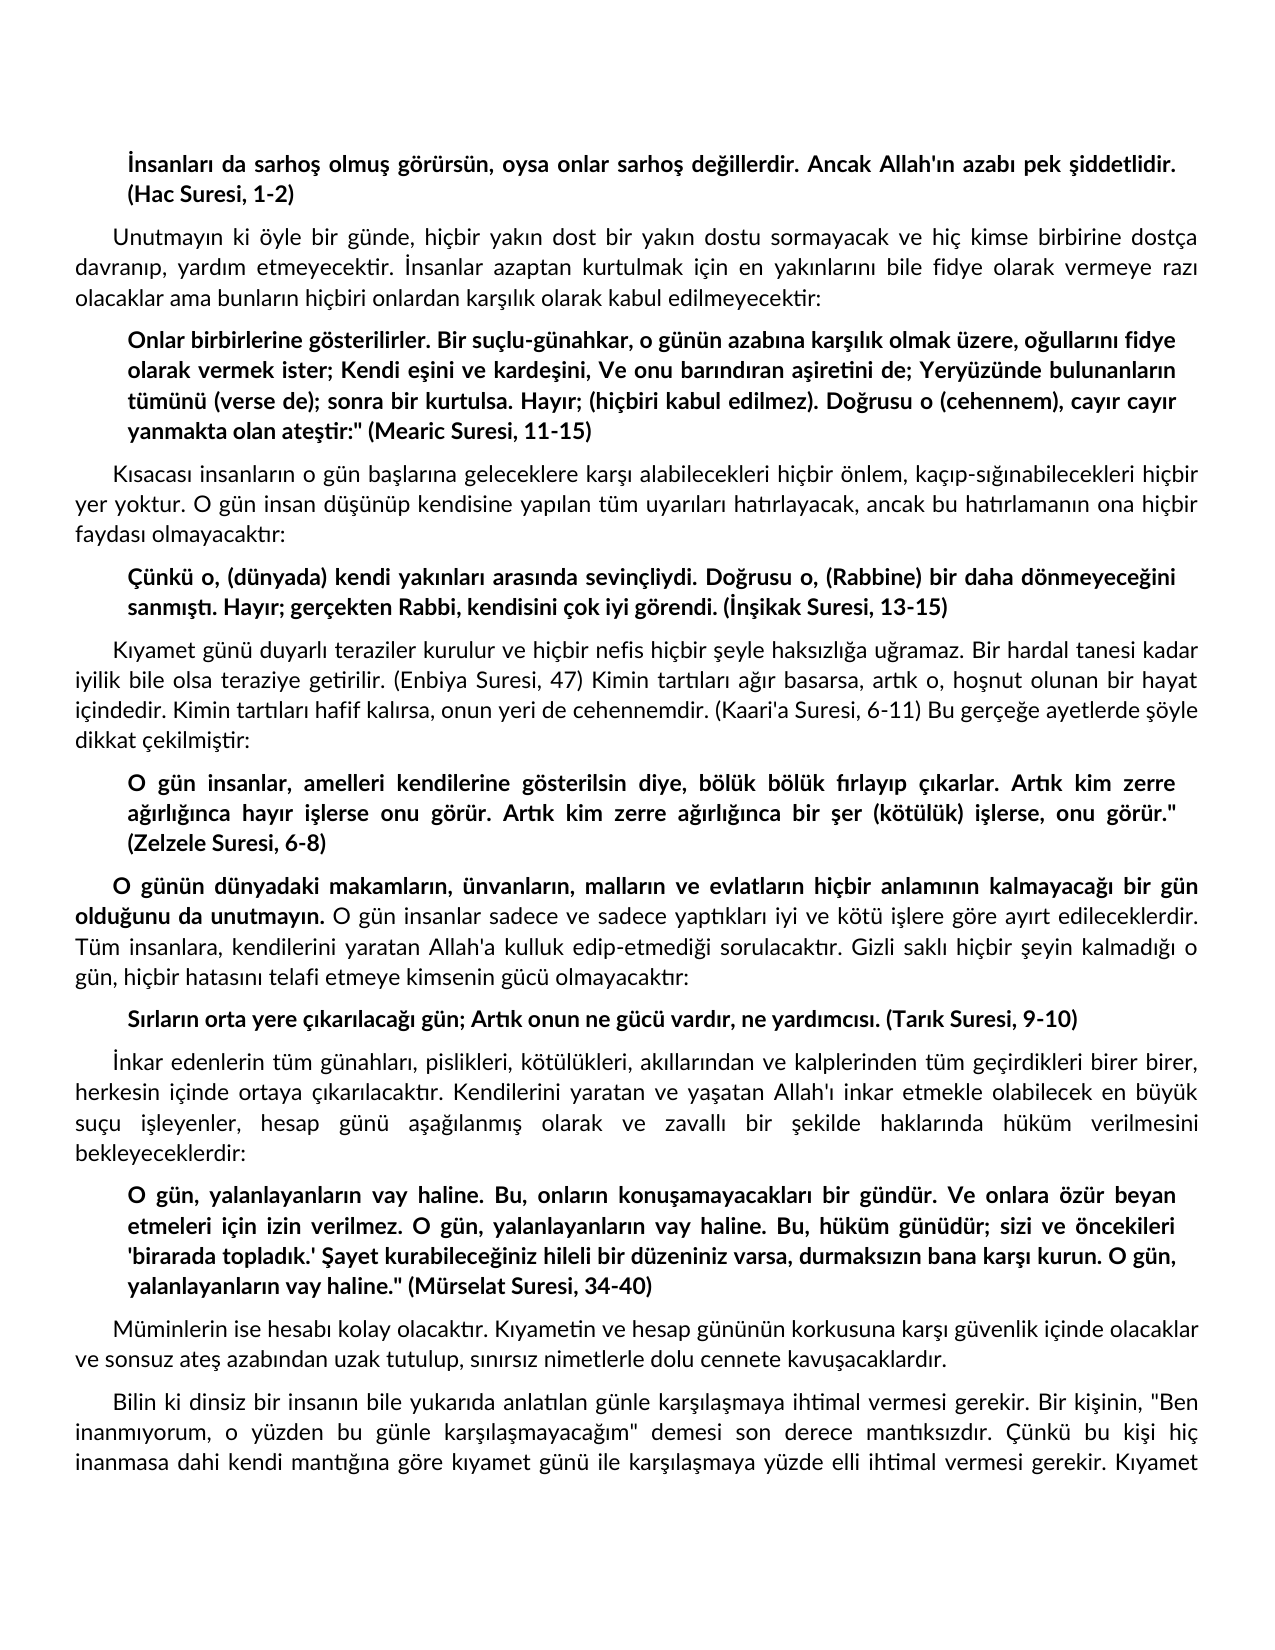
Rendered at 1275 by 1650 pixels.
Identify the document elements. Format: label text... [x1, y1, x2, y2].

text O günün dünyadaki makamların, ünvanların, malların ve evlatların hiçbir anlamının kalmayacağı bir gün olduğunu da unutmayın. O gün insanlar sadece ve sadece yaptıkları iyi ve kötü işlere göre ayırt edileceklerdir. Tüm insanlara, kendilerini yaratan Allah'a kulluk edip-etmediği sorulacaktır. Gizli saklı hiçbir şeyin kalmadığı o gün, hiçbir hatasını telafi etmeye kimsenin gücü olmayacaktır: [75, 872, 1200, 990]
text Sırların orta yere çıkarılacağı gün; Artık onun ne gücü vardır, ne yardımcısı. (Tarık Suresi, 9-10) [127, 1005, 1177, 1033]
text Bilin ki dinsiz bir insanın bile yukarıda anlatılan günle karşılaşmaya ihtimal vermesi gerekir. Bir kişinin, "Ben inanmıyorum, o yüzden bu günle karşılaşmayacağım" demesi son derece mantıksızdır. Çünkü bu kişi hiç inanmasa dahi kendi mantığına göre kıyamet günü ile karşılaşmaya yüzde elli ihtimal vermesi gerekir. Kıyamet [75, 1387, 1200, 1475]
text İnkar edenlerin tüm günahları, pislikleri, kötülükleri, akıllarından ve kalplerinden tüm geçirdikleri birer birer, herkesin içinde ortaya çıkarılacaktır. Kendilerini yaratan ve yaşatan Allah'ı inkar etmekle olabilecek en büyük suçu işleyenler, hesap günü aşağılanmış olarak ve zavallı bir şekilde haklarında hüküm verilmesini bekleyeceklerdir: [75, 1048, 1200, 1166]
text Unutmayın ki öyle bir günde, hiçbir yakın dost bir yakın dostu sormayacak ve hiç kimse birbirine dostça davranıp, yardım etmeyecektir. İnsanlar azaptan kurtulmak için en yakınlarını bile fidye olarak vermeye razı olacaklar ama bunların hiçbiri onlardan karşılık olarak kabul edilmeyecektir: [75, 223, 1200, 311]
text Müminlerin ise hesabı kolay olacaktır. Kıyametin ve hesap gününün korkusuna karşı güvenlik içinde olacaklar ve sonsuz ateş azabından uzak tutulup, sınırsız nimetlerle dolu cennete kavuşacaklardır. [75, 1314, 1200, 1372]
text O gün, yalanlayanların vay haline. Bu, onların konuşamayacakları bir gündür. Ve onlara özür beyan etmeleri için izin verilmez. O gün, yalanlayanların vay haline. Bu, hüküm günüdür; sizi ve öncekileri 'birarada topladık.' Şayet kurabileceğiniz hileli bir düzeniniz varsa, durmaksızın bana karşı kurun. O gün, yalanlayanların vay haline." (Mürselat Suresi, 34-40) [127, 1181, 1177, 1299]
text O gün insanlar, amelleri kendilerine gösterilsin diye, bölük bölük fırlayıp çıkarlar. Artık kim zerre ağırlığınca hayır işlerse onu görür. Artık kim zerre ağırlığınca bir şer (kötülük) işlerse, onu görür." (Zelzele Suresi, 6-8) [127, 769, 1177, 857]
text Onlar birbirlerine gösterilirler. Bir suçlu-günahkar, o günün azabına karşılık olmak üzere, oğullarını fidye olarak vermek ister; Kendi eşini ve kardeşini, Ve onu barındıran aşiretini de; Yeryüzünde bulunanların tümünü (verse de); sonra bir kurtulsa. Hayır; (hiçbiri kabul edilmez). Doğrusu o (cehennem), cayır cayır yanmakta olan ateştir:" (Mearic Suresi, 11-15) [127, 326, 1177, 444]
text İnsanları da sarhoş olmuş görürsün, oysa onlar sarhoş değillerdir. Ancak Allah'ın azabı pek şiddetlidir. (Hac Suresi, 1-2) [127, 150, 1177, 208]
text Kıyamet günü duyarlı teraziler kurulur ve hiçbir nefis hiçbir şeyle haksızlığa uğramaz. Bir hardal tanesi kadar iyilik bile olsa teraziye getirilir. (Enbiya Suresi, 47) Kimin tartıları ağır basarsa, artık o, hoşnut olunan bir hayat içindedir. Kimin tartıları hafif kalırsa, onun yeri de cehennemdir. (Kaari'a Suresi, 6-11) Bu gerçeğe ayetlerde şöyle dikkat çekilmiştir: [75, 635, 1200, 753]
text Çünkü o, (dünyada) kendi yakınları arasında sevinçliydi. Doğrusu o, (Rabbine) bir daha dönmeyeceğini sanmıştı. Hayır; gerçekten Rabbi, kendisini çok iyi görendi. (İnşikak Suresi, 13-15) [127, 562, 1177, 620]
text Kısacası insanların o gün başlarına geleceklere karşı alabilecekleri hiçbir önlem, kaçıp-sığınabilecekleri hiçbir yer yoktur. O gün insan düşünüp kendisine yapılan tüm uyarıları hatırlayacak, ancak bu hatırlamanın ona hiçbir faydası olmayacaktır: [75, 459, 1200, 547]
